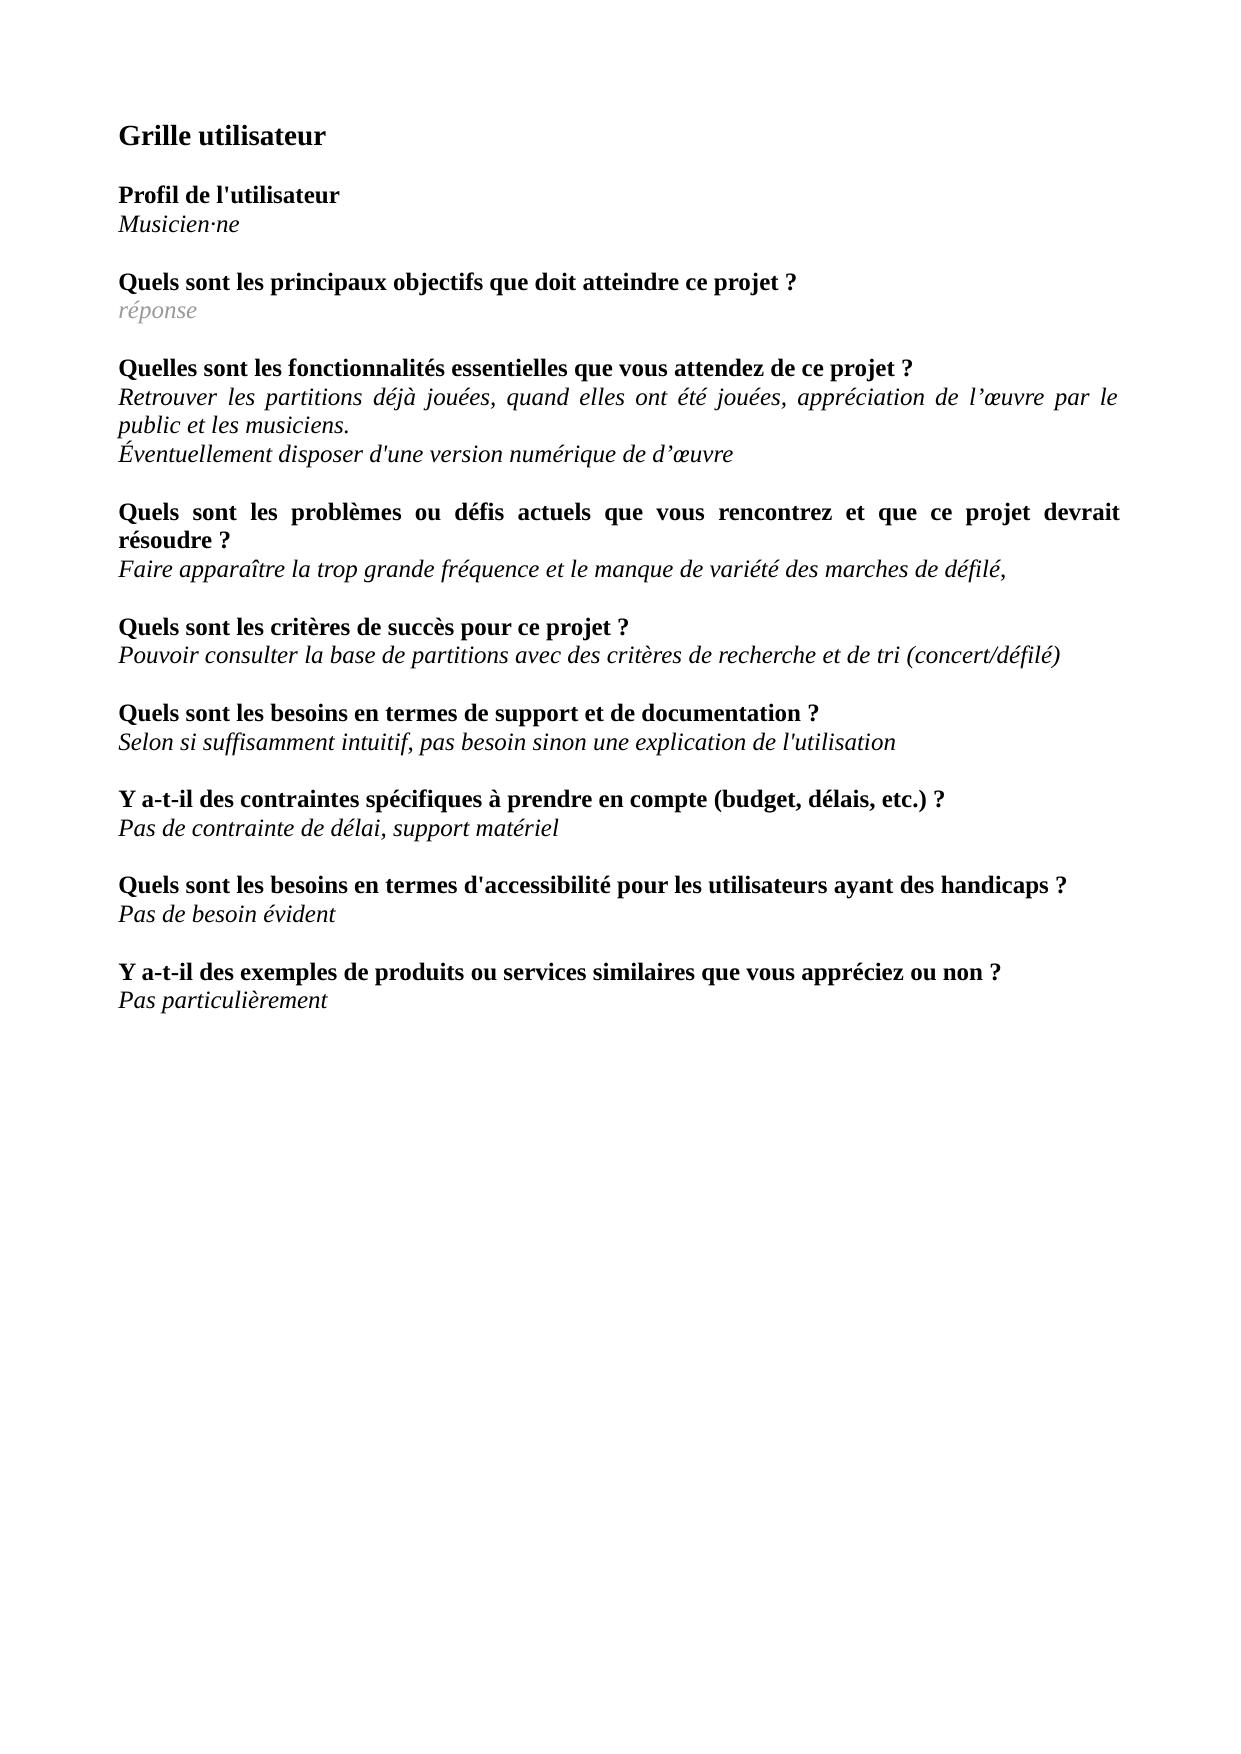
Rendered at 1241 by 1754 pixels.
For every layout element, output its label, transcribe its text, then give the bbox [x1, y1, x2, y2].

text Retrouver les partitions déjà jouées, quand elles ont été jouées, appréciation de l’œuvre par le public et les musiciens. [118, 382, 1122, 439]
text Pouvoir consulter la base de partitions avec des critères de recherche et de tri (concert/défilé) [118, 640, 1122, 669]
text Quels sont les besoins en termes de support et de documentation ? [118, 698, 1122, 727]
text Quels sont les problèmes ou défis actuels que vous rencontrez et que ce projet devrait résoudre ? [118, 497, 1122, 554]
text Grille utilisateur [118, 118, 1122, 152]
text Pas de besoin évident [118, 899, 1122, 928]
text Éventuellement disposer d'une version numérique de d’œuvre [118, 439, 1122, 468]
text réponse [118, 295, 1122, 324]
text Y a-t-il des contraintes spécifiques à prendre en compte (budget, délais, etc.) ? [118, 784, 1122, 813]
text Quels sont les critères de succès pour ce projet ? [118, 612, 1122, 640]
text Quels sont les besoins en termes d'accessibilité pour les utilisateurs ayant des handicaps ? [118, 870, 1122, 899]
text Musicien·ne [118, 209, 1122, 238]
text Pas particulièrement [118, 985, 1122, 1014]
text Faire apparaître la trop grande fréquence et le manque de variété des marches de défilé, [118, 554, 1122, 583]
text Selon si suffisamment intuitif, pas besoin sinon une explication de l'utilisation [118, 727, 1122, 755]
text Quelles sont les fonctionnalités essentielles que vous attendez de ce projet ? [118, 353, 1122, 382]
text Y a-t-il des exemples de produits ou services similaires que vous appréciez ou non ? [118, 957, 1122, 985]
text Profil de l'utilisateur [118, 180, 1122, 209]
text Pas de contrainte de délai, support matériel [118, 813, 1122, 842]
text Quels sont les principaux objectifs que doit atteindre ce projet ? [118, 267, 1122, 295]
